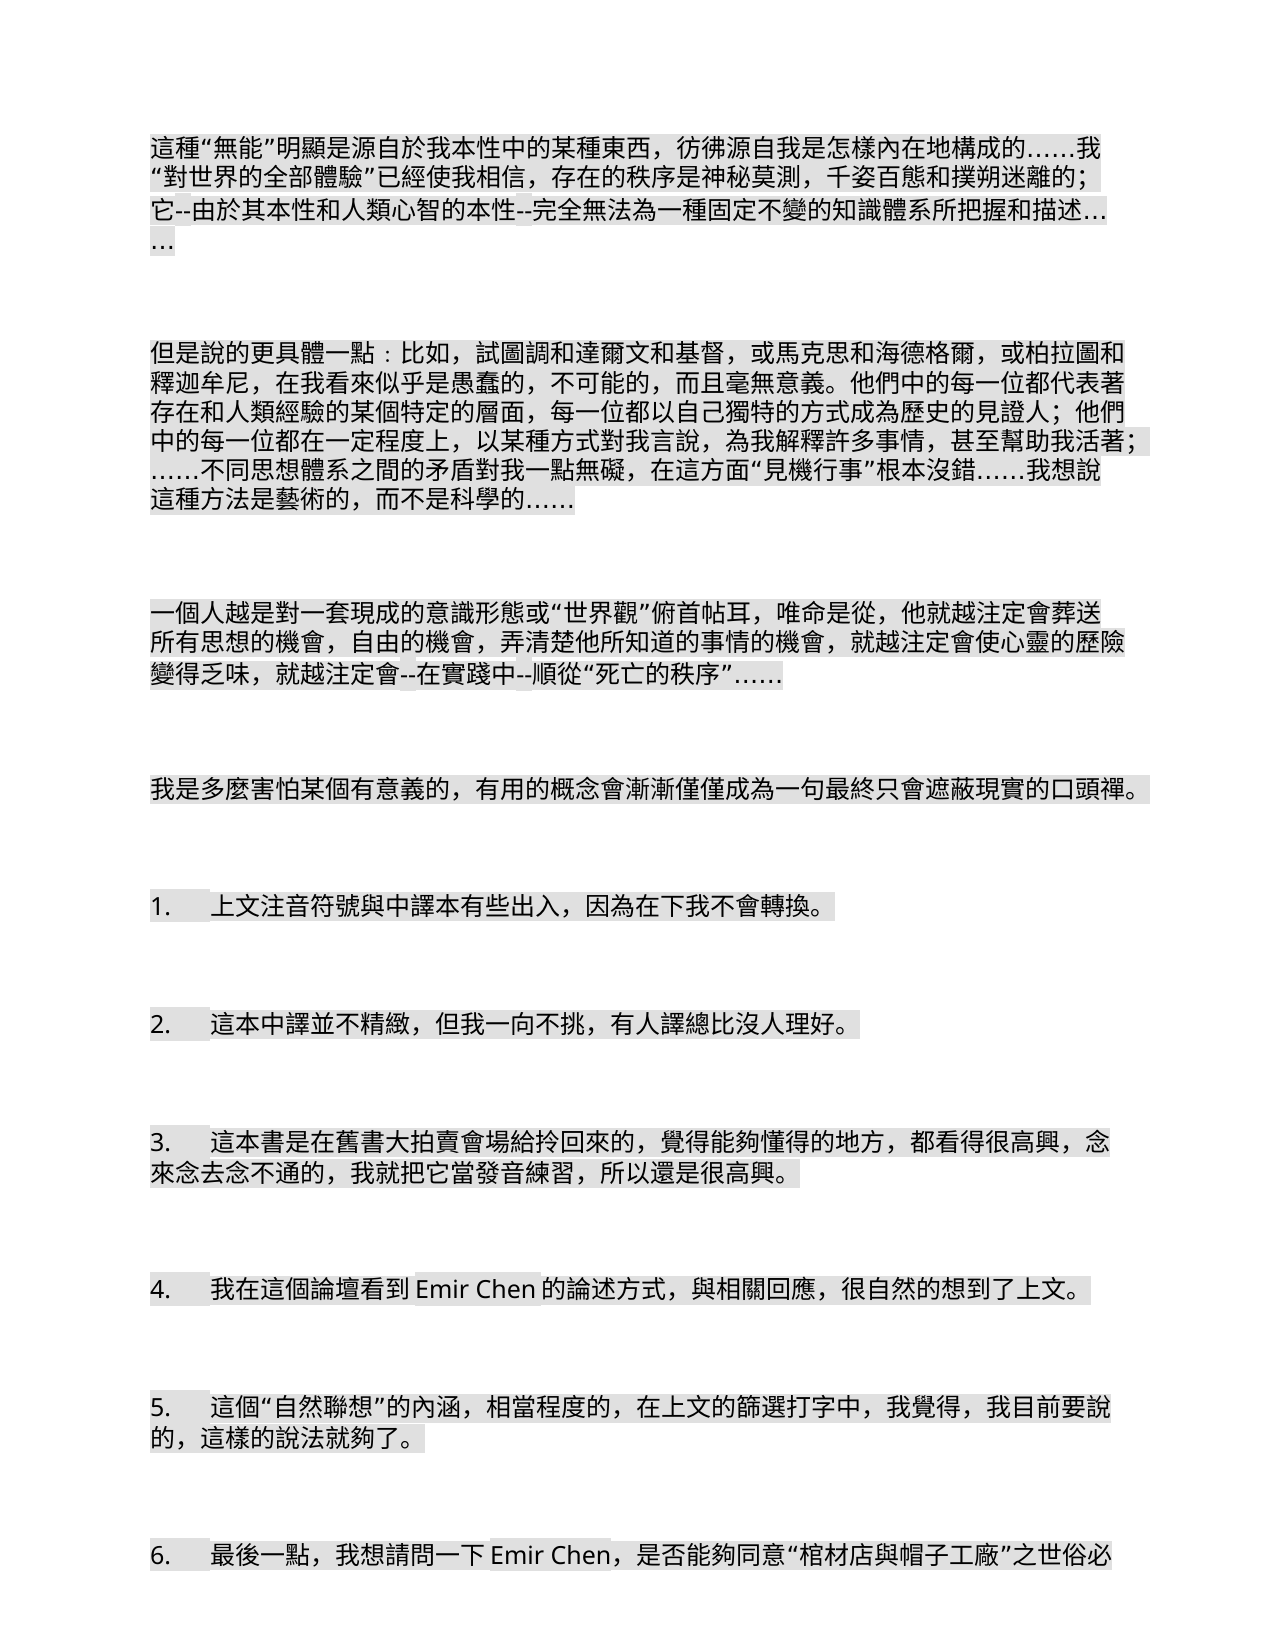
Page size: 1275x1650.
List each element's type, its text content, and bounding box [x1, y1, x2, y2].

text 4. 我在這個論壇看到Emir Chen的論述方式，與相關回應，很自然的想到了上文。 [150, 1272, 1125, 1306]
text 我是多麼害怕某個有意義的，有用的概念會漸漸僅僅成為一句最終只會遮蔽現實的口頭禪。 [150, 775, 1125, 804]
text 1. 上文注音符號與中譯本有些出入，因為在下我不會轉換。 [150, 888, 1125, 922]
text 這種“無能”明顯是源自於我本性中的某種東西，彷彿源自我是怎樣內在地構成的……我“對世界的全部體驗”已經使我相信，存在的秩序是神秘莫測，千姿百態和撲朔迷離的；它--由於其本性和人類心智的本性--完全無法為一種固定不變的知識體系所把握和描述…… [150, 134, 1125, 256]
text 6. 最後一點，我想請問一下Emir Chen，是否能夠同意“棺材店與帽子工廠”之世俗必 [150, 1537, 1125, 1571]
text 3. 這本書是在舊書大拍賣會場給拎回來的，覺得能夠懂得的地方，都看得很高興，念來念去念不通的，我就把它當發音練習，所以還是很高興。 [150, 1125, 1125, 1188]
text 2. 這本中譯並不精緻，但我一向不挑，有人譯總比沒人理好。 [150, 1007, 1125, 1041]
text 5. 這個“自然聯想”的內涵，相當程度的，在上文的篩選打字中，我覺得，我目前要說的，這樣的說法就夠了。 [150, 1390, 1125, 1453]
text 一個人越是對一套現成的意識形態或“世界觀”俯首帖耳，唯命是從，他就越注定會葬送所有思想的機會，自由的機會，弄清楚他所知道的事情的機會，就越注定會使心靈的歷險變得乏味，就越注定會--在實踐中--順從“死亡的秩序”…… [150, 599, 1125, 691]
text 但是說的更具體一點﹕比如，試圖調和達爾文和基督，或馬克思和海德格爾，或柏拉圖和釋迦牟尼，在我看來似乎是愚蠢的，不可能的，而且毫無意義。他們中的每一位都代表著存在和人類經驗的某個特定的層面，每一位都以自己獨特的方式成為歷史的見證人；他們中的每一位都在一定程度上，以某種方式對我言說，為我解釋許多事情，甚至幫助我活著；……不同思想體系之間的矛盾對我一點無礙，在這方面“見機行事”根本沒錯……我想說這種方法是藝術的，而不是科學的…… [150, 340, 1125, 515]
